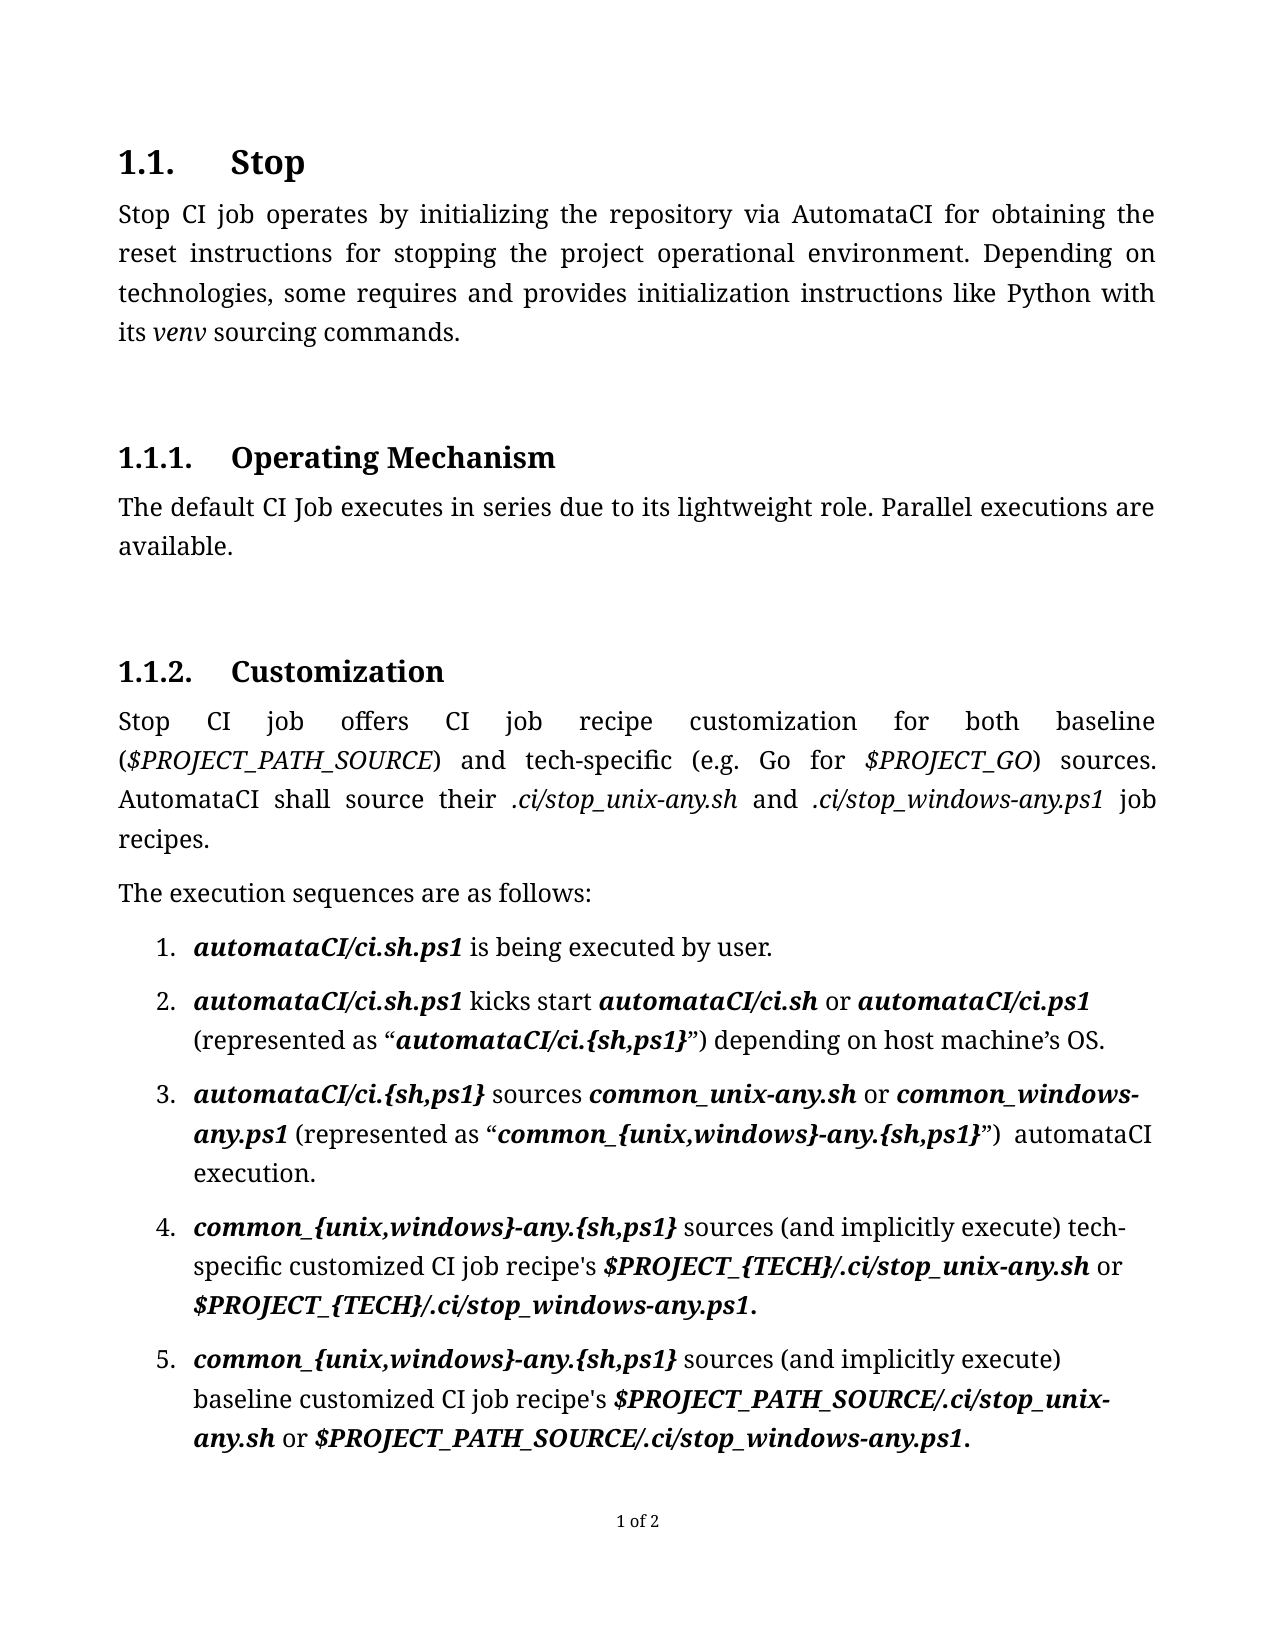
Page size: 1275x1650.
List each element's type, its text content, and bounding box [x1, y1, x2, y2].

text Stop CI job offers CI job recipe customization for both baseline ($PROJECT_PATH_SOURCE) and tech-specific (e.g. Go for $PROJECT_GO) sources. AutomataCI shall source their .ci/stop_unix-any.sh and .ci/stop_windows-any.ps1 job recipes. [118, 704, 1157, 855]
list common_{unix,windows}-any.{sh,ps1} sources (and implicitly execute) tech-specific customized CI job recipe's $PROJECT_{TECH}/.ci/stop_unix-any.sh or $PROJECT_{TECH}/.ci/stop_windows-any.ps1. [156, 1209, 1157, 1322]
subtitle Customization [118, 652, 1157, 691]
list automataCI/ci.sh.ps1 is being executed by user. [156, 929, 1157, 964]
list automataCI/ci.{sh,ps1} sources common_unix-any.sh or common_windows-any.ps1 (represented as “common_{unix,windows}-any.{sh,ps1}”) automataCI execution. [156, 1077, 1157, 1189]
list automataCI/ci.sh.ps1 kicks start automataCI/ci.sh or automataCI/ci.ps1 (represented as “automataCI/ci.{sh,ps1}”) depending on host machine’s OS. [156, 984, 1157, 1057]
subtitle Operating Mechanism [118, 437, 1157, 477]
text The execution sequences are as follows: [118, 875, 1157, 909]
text Stop CI job operates by initializing the repository via AutomataCI for obtaining the reset instructions for stopping the project operational environment. Depending on technologies, some requires and provides initialization instructions like Python with its venv sourcing commands. [118, 197, 1157, 348]
list common_{unix,windows}-any.{sh,ps1} sources (and implicitly execute) baseline customized CI job recipe's $PROJECT_PATH_SOURCE/.ci/stop_unix-any.sh or $PROJECT_PATH_SOURCE/.ci/stop_windows-any.ps1. [156, 1342, 1157, 1454]
text The default CI Job executes in series due to its lightweight role. Parallel executions are available. [118, 489, 1157, 563]
subtitle Stop [118, 139, 1157, 184]
